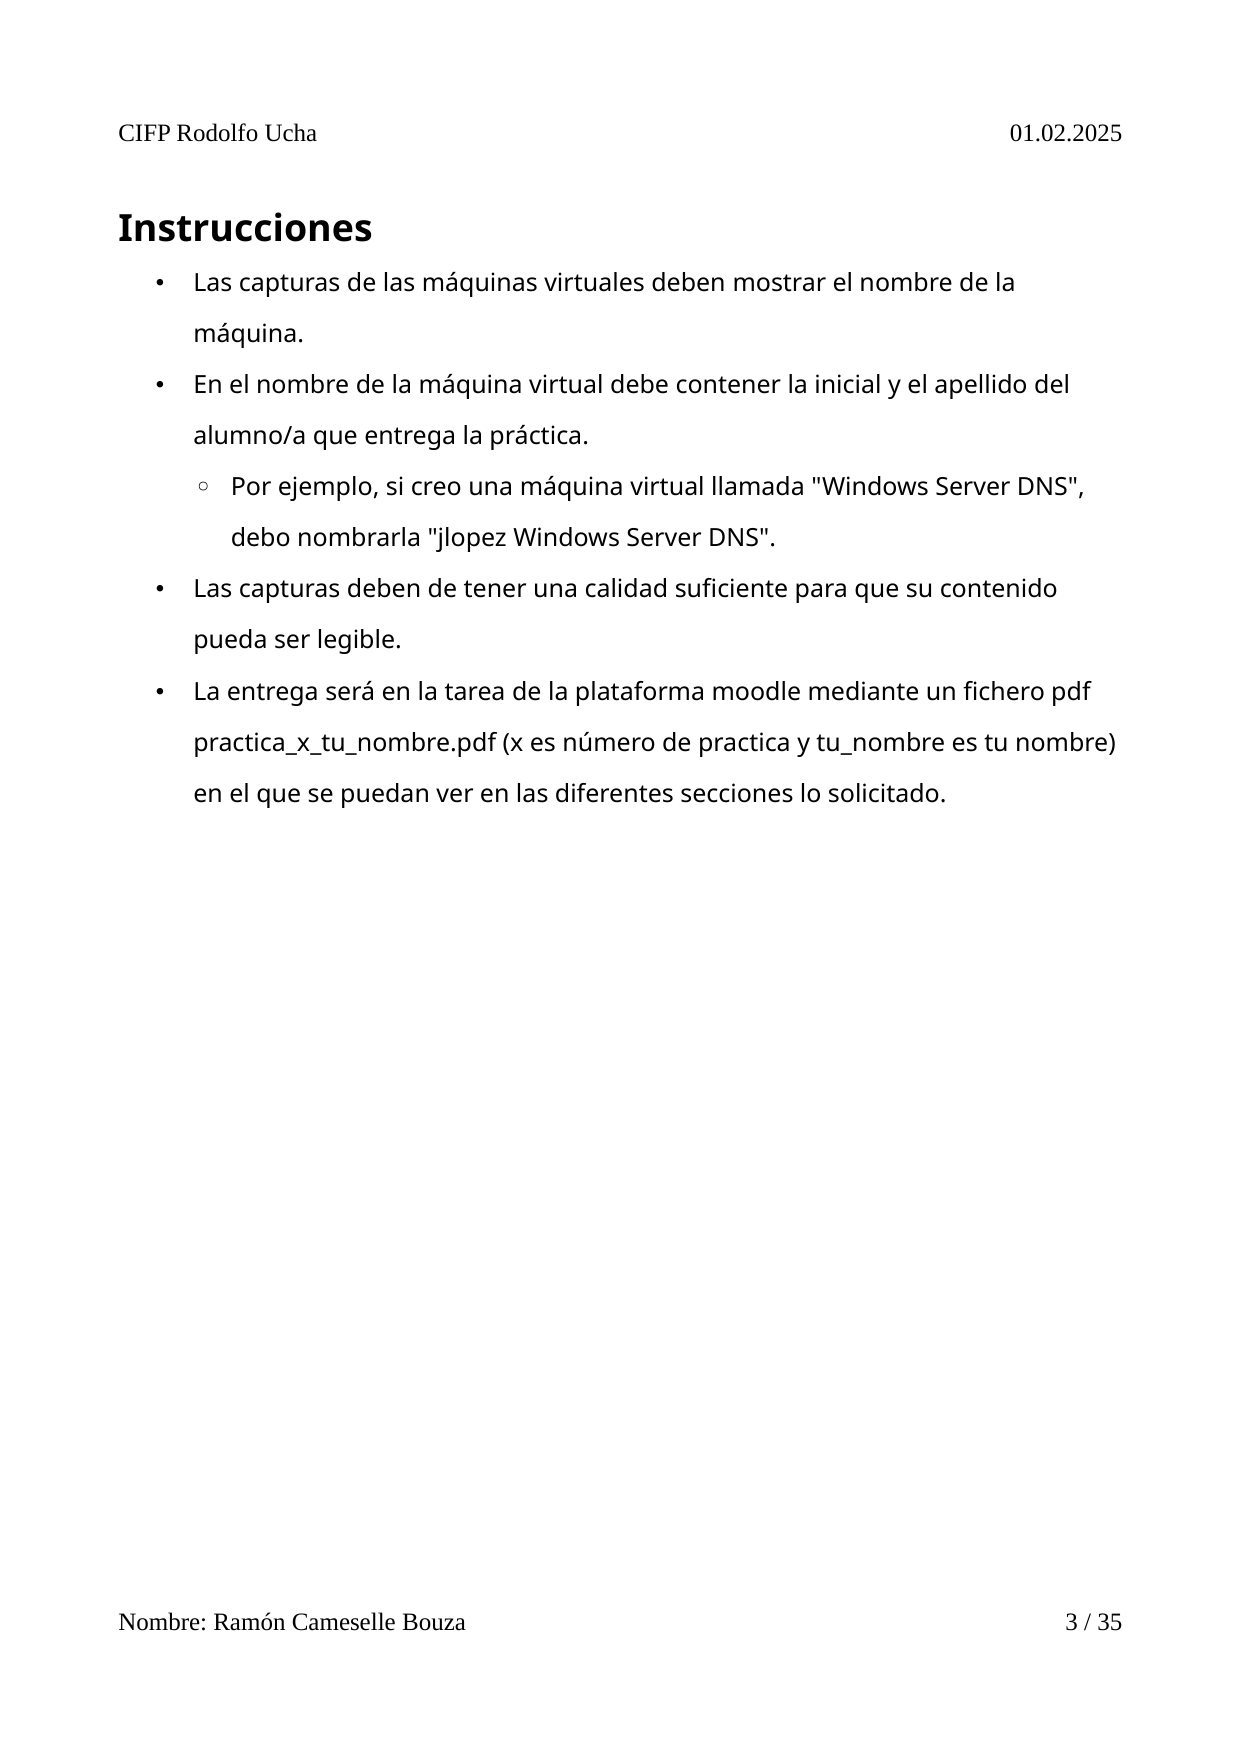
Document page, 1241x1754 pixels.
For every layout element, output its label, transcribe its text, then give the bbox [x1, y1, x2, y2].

list Las capturas deben de tener una calidad suficiente para que su contenido pueda ser legible. [156, 571, 1122, 656]
list Las capturas de las máquinas virtuales deben mostrar el nombre de la máquina. [156, 265, 1122, 350]
subtitle Instrucciones [118, 201, 1122, 252]
list En el nombre de la máquina virtual debe contener la inicial y el apellido del alumno/a que entrega la práctica. [156, 367, 1122, 452]
list Por ejemplo, si creo una máquina virtual llamada "Windows Server DNS", debo nombrarla "jlopez Windows Server DNS". [193, 469, 1122, 554]
list La entrega será en la tarea de la plataforma moodle mediante un fichero pdf practica_x_tu_nombre.pdf (x es número de practica y tu_nombre es tu nombre) en el que se puedan ver en las diferentes secciones lo solicitado. [156, 673, 1122, 809]
